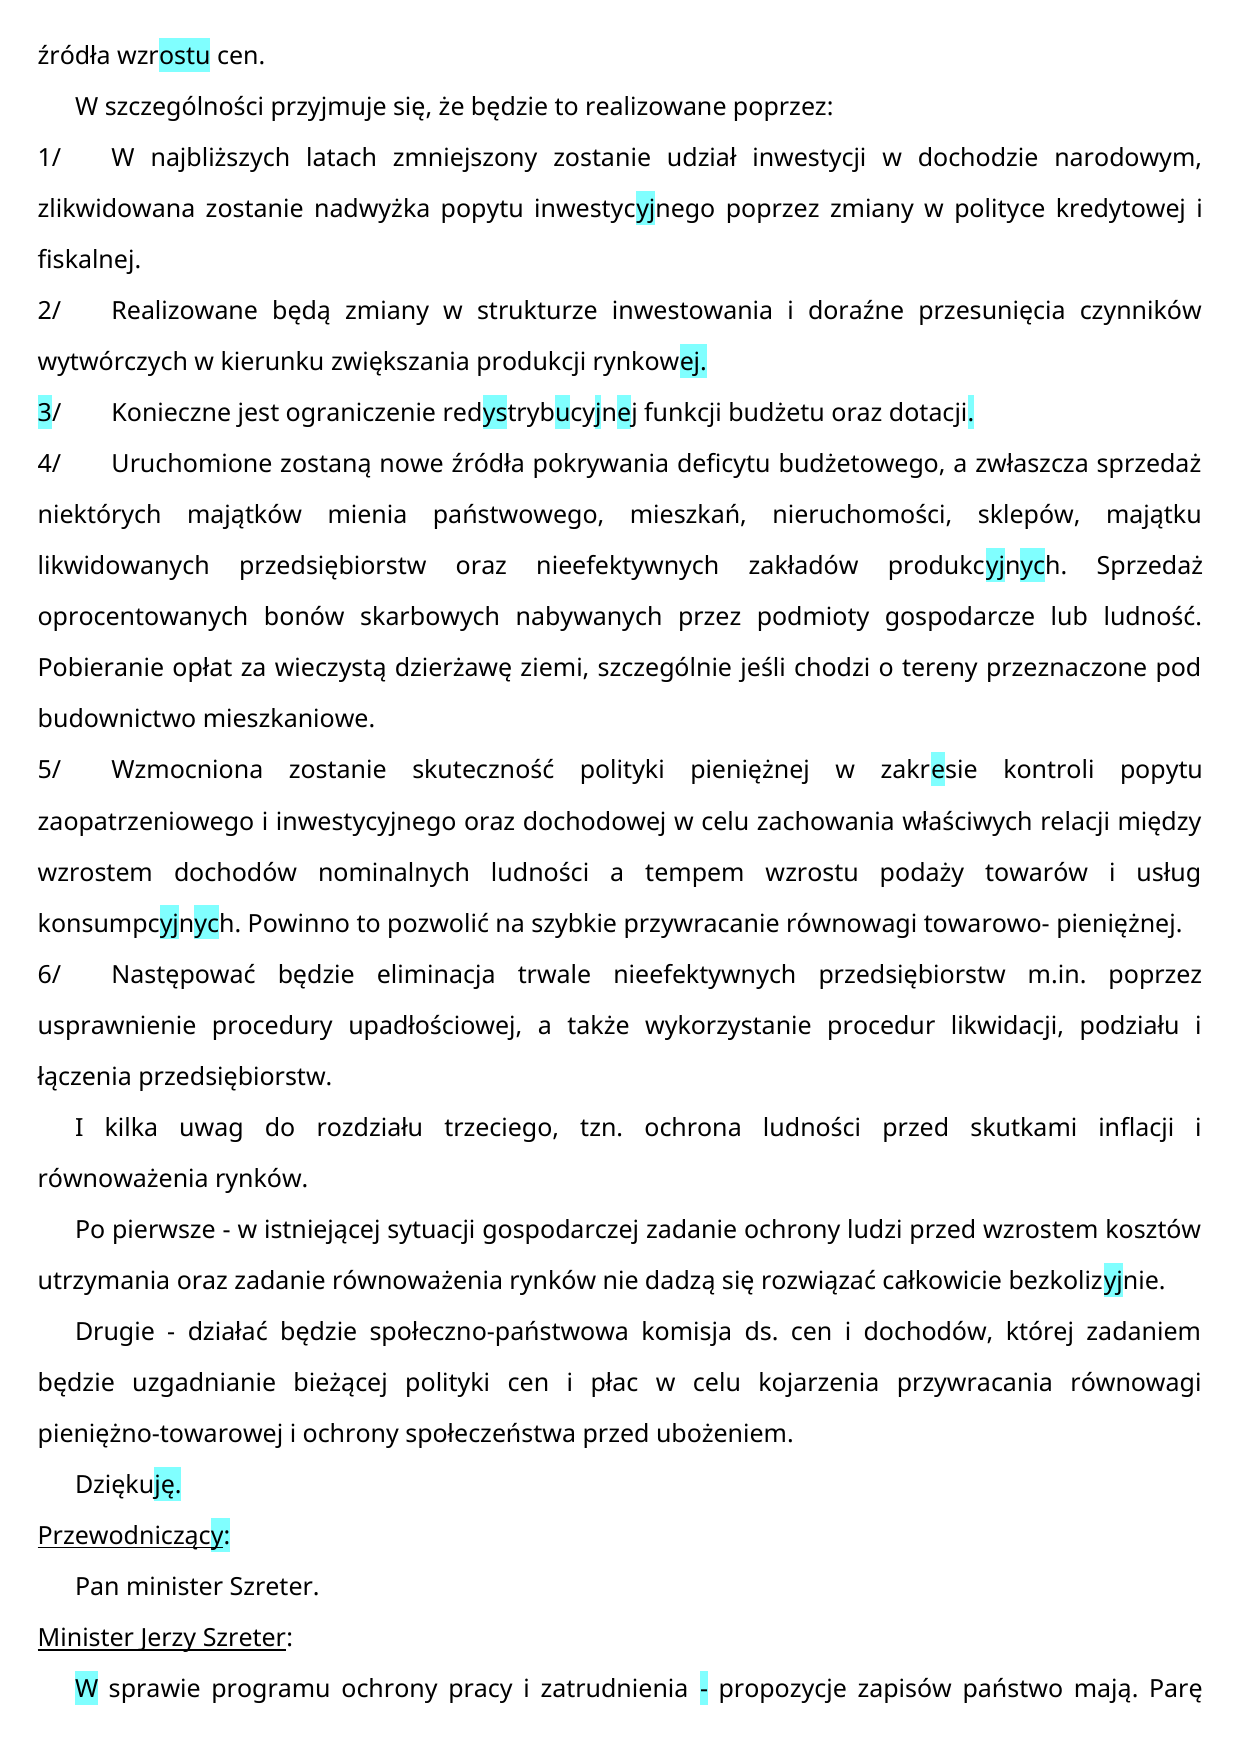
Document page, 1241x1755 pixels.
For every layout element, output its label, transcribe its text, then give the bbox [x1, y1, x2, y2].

text I kilka uwag do rozdziału trzeciego, tzn. ochrona ludności przed skutkami inflacji i równoważenia rynków. [37, 1109, 1203, 1194]
text Dziękuję. [37, 1467, 1203, 1501]
text Minister Jerzy Szreter: [37, 1620, 1203, 1654]
text Po pierwsze - w istniejącej sytuacji gospodarczej zadanie ochrony ludzi przed wzrostem kosztów utrzymania oraz zadanie równoważenia rynków nie dadzą się rozwiązać całkowicie bezkolizyjnie. [37, 1211, 1203, 1297]
text 6/ Następować będzie eliminacja trwale nieefektywnych przedsiębiorstw m.in. poprzez usprawnienie procedury upadłościowej, a także wykorzystanie procedur likwidacji, podziału i łączenia przedsiębiorstw. [37, 956, 1203, 1092]
text Drugie - działać będzie społeczno-państwowa komisja ds. cen i dochodów, której zadaniem będzie uzgadnianie bieżącej polityki cen i płac w celu kojarzenia przywracania równowagi pieniężno-towarowej i ochrony społeczeństwa przed ubożeniem. [37, 1313, 1203, 1450]
text źródła wzrostu cen. [37, 37, 1203, 72]
text W sprawie programu ochrony pracy i zatrudnienia - propozycje zapisów państwo mają. Parę [37, 1671, 1203, 1705]
text 1/ W najbliższych latach zmniejszony zostanie udział inwestycji w dochodzie narodowym, zlikwidowana zostanie nadwyżka popytu inwestycyjnego poprzez zmiany w polityce kredytowej i fiskalnej. [37, 139, 1203, 276]
text 2/ Realizowane będą zmiany w strukturze inwestowania i doraźne przesunięcia czynników wytwórczych w kierunku zwiększania produkcji rynkowej. [37, 293, 1203, 378]
text 3/ Konieczne jest ograniczenie redystrybucyjnej funkcji budżetu oraz dotacji. [37, 395, 1203, 429]
text 4/ Uruchomione zostaną nowe źródła pokrywania deficytu budżetowego, a zwłaszcza sprzedaż niektórych majątków mienia państwowego, mieszkań, nieruchomości, sklepów, majątku likwidowanych przedsiębiorstw oraz nieefektywnych zakładów produkcyjnych. Sprzedaż oprocentowanych bonów skarbowych nabywanych przez podmioty gospodarcze lub ludność. Pobieranie opłat za wieczystą dzierżawę ziemi, szczególnie jeśli chodzi o tereny przeznaczone pod budownictwo mieszkaniowe. [37, 446, 1203, 735]
text Pan minister Szreter. [37, 1569, 1203, 1603]
text W szczególności przyjmuje się, że będzie to realizowane poprzez: [37, 88, 1203, 123]
text 5/ Wzmocniona zostanie skuteczność polityki pieniężnej w zakresie kontroli popytu zaopatrzeniowego i inwestycyjnego oraz dochodowej w celu zachowania właściwych relacji między wzrostem dochodów nominalnych ludności a tempem wzrostu podaży towarów i usług konsumpcyjnych. Powinno to pozwolić na szybkie przywracanie równowagi towarowo- pieniężnej. [37, 752, 1203, 939]
text Przewodniczący: [37, 1518, 1203, 1552]
